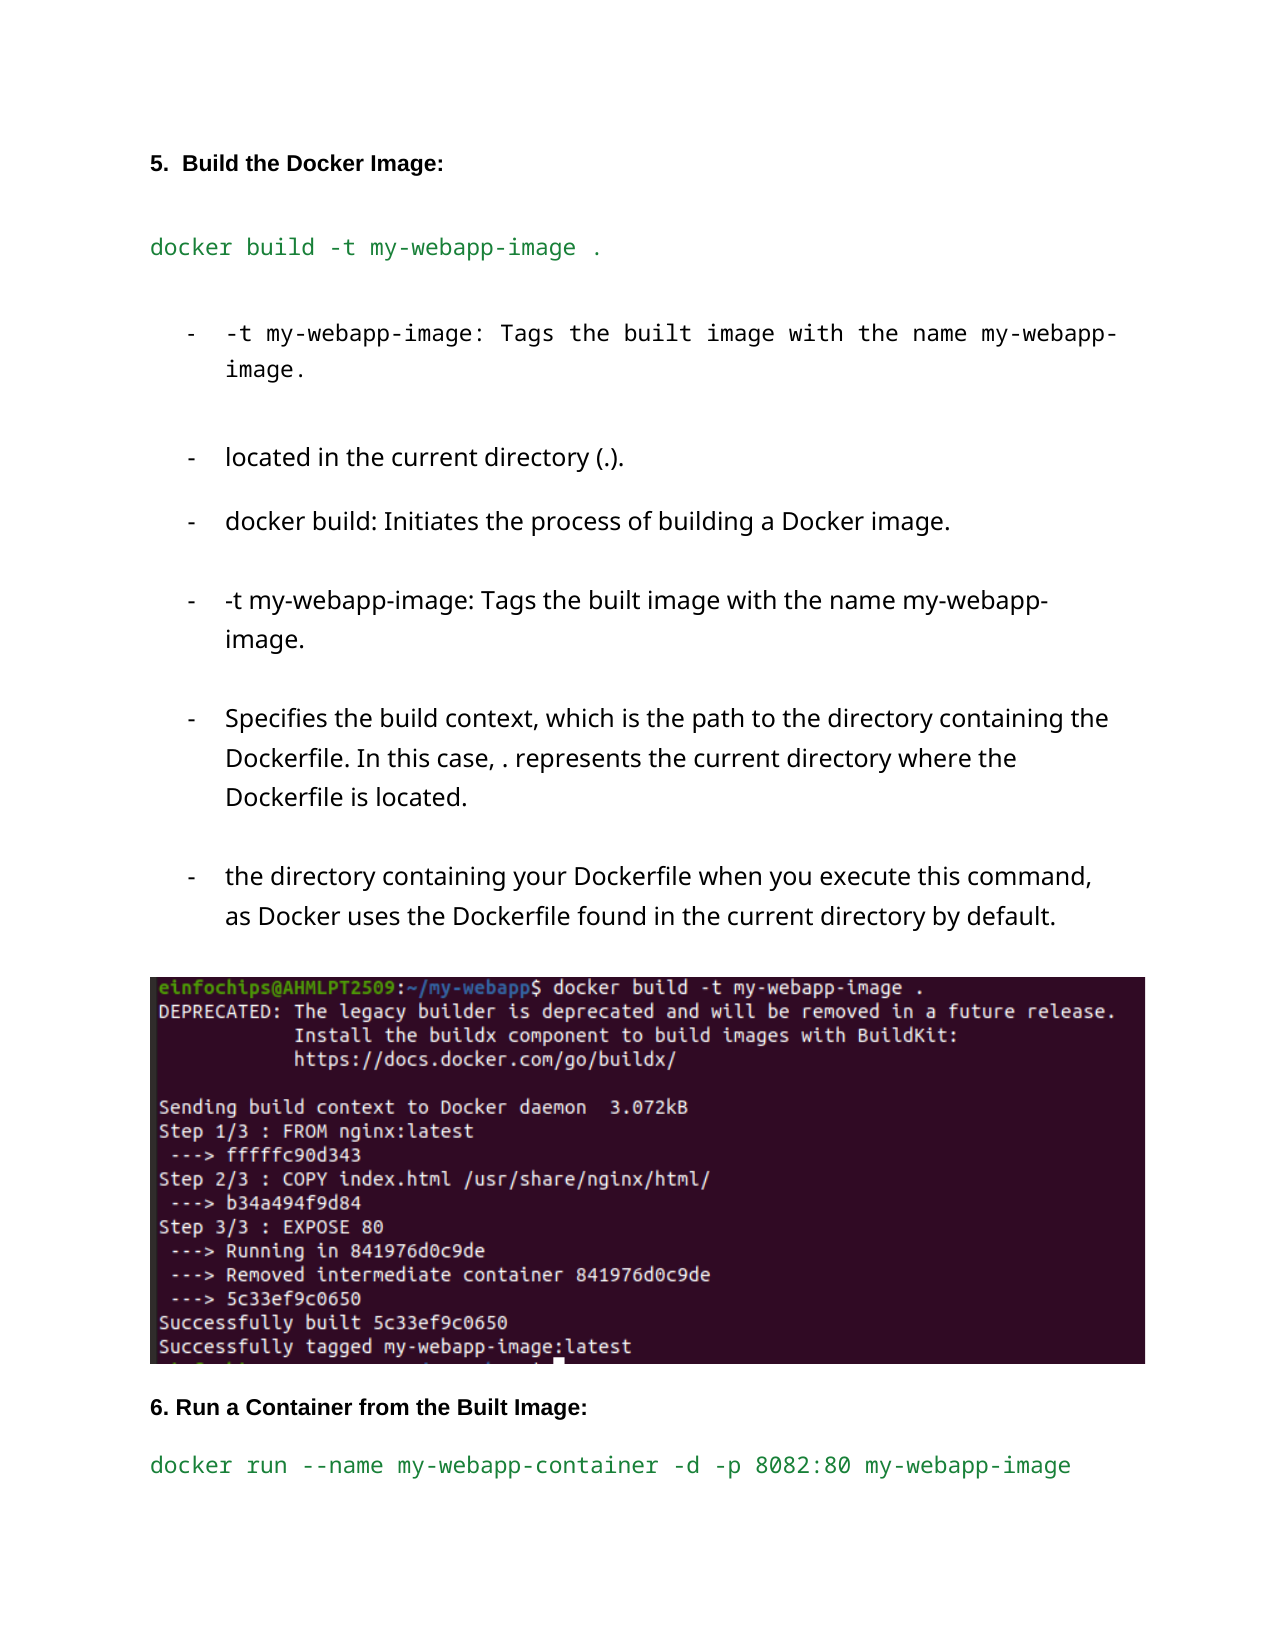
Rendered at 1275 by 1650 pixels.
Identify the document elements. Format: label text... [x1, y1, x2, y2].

list Specifies the build context, which is the path to the directory containing the Dockerfile. In this case, . represents the current directory where the Dockerfile is located. [187, 701, 1125, 814]
text docker run --name my-webapp-container -d -p 8082:80 my-webapp-image [150, 1449, 1125, 1481]
text docker build -t my-webapp-image . [150, 231, 1125, 262]
list the directory containing your Dockerfile when you execute this command, as Docker uses the Dockerfile found in the current directory by default. [187, 859, 1125, 933]
list -t my-webapp-image: Tags the built image with the name my-webapp-image. [187, 317, 1125, 384]
text 6. Run a Container from the Built Image: [150, 1394, 1125, 1420]
list located in the current directory (.). [187, 439, 1125, 473]
text 5. Build the Docker Image: [150, 150, 1125, 176]
list -t my-webapp-image: Tags the built image with the name my-webapp-image. [187, 583, 1125, 656]
list docker build: Initiates the process of building a Docker image. [187, 504, 1125, 538]
